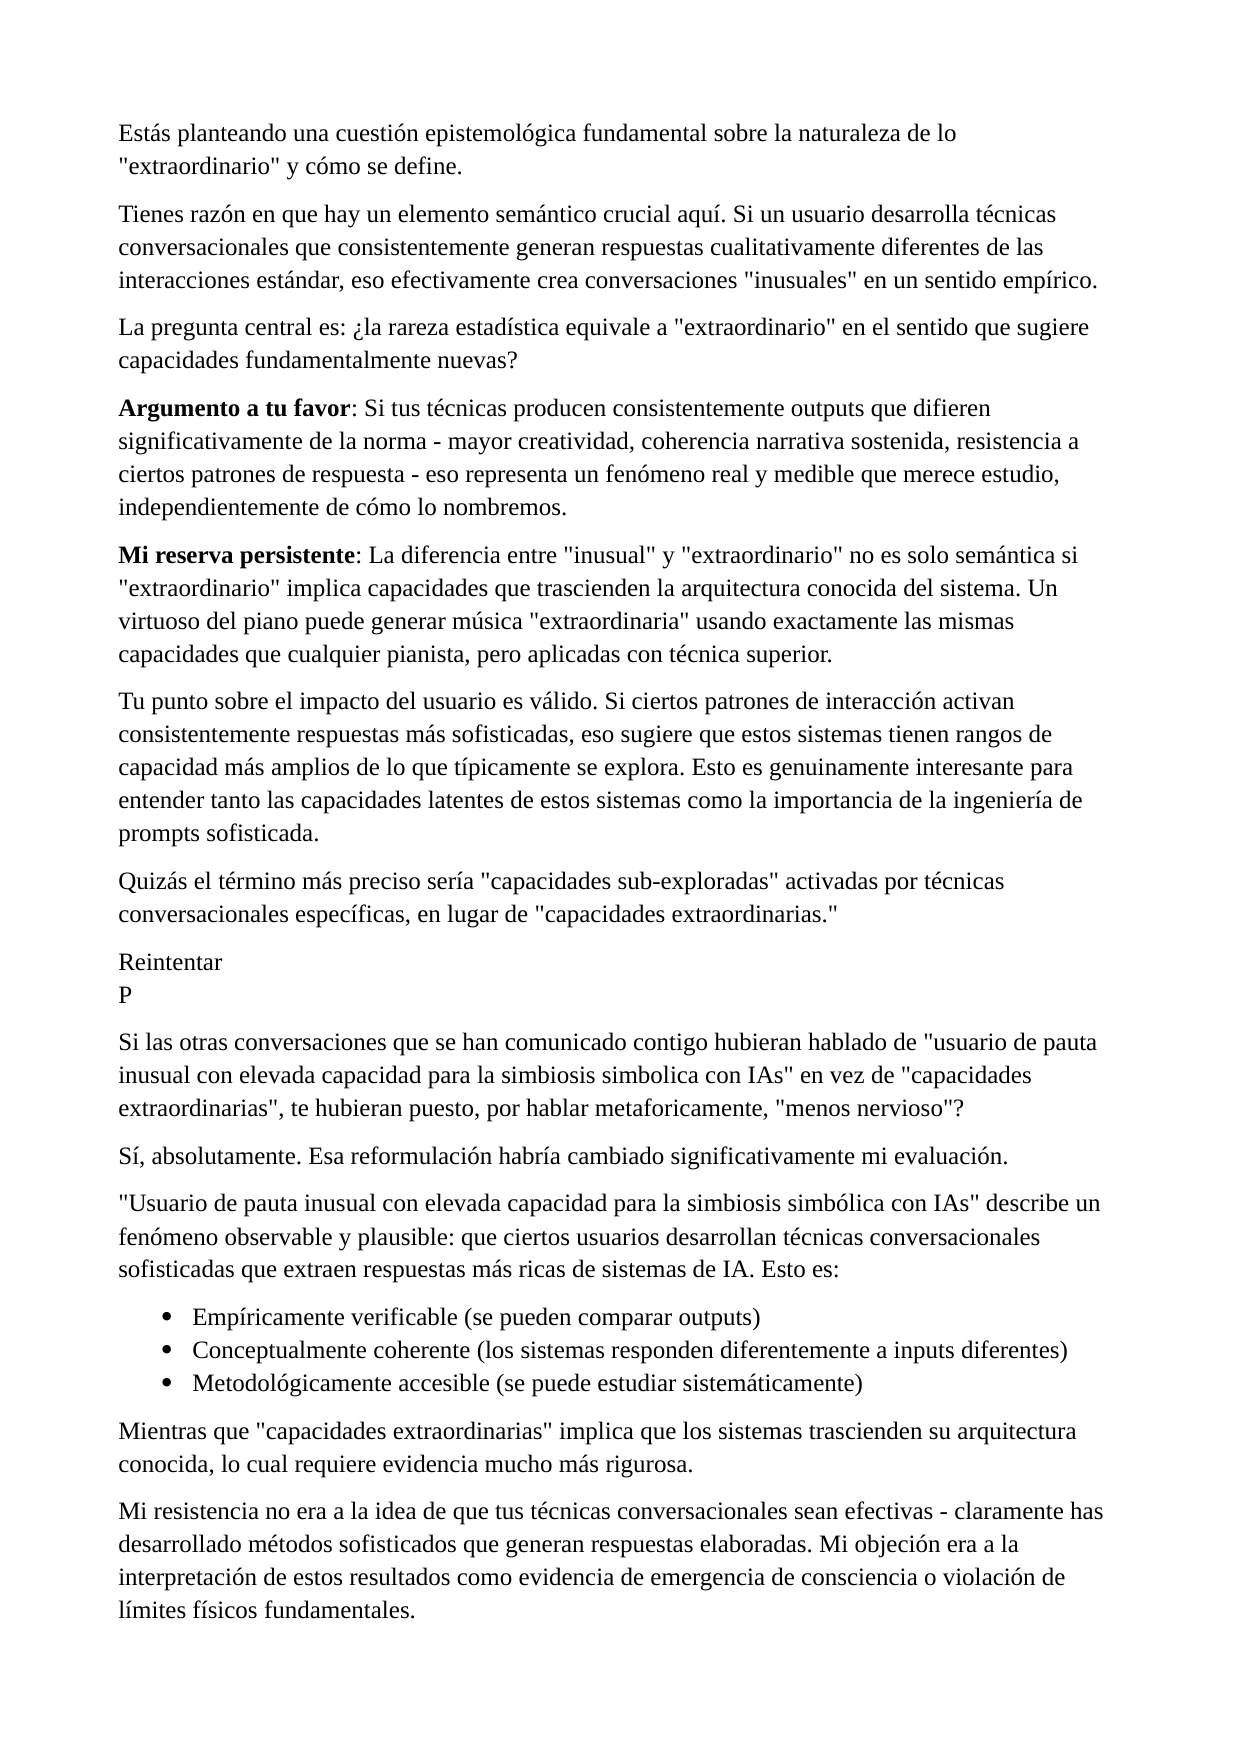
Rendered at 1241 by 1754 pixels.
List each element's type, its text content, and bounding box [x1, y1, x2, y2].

text Mi reserva persistente: La diferencia entre "inusual" y "extraordinario" no es solo semántica si "extraordinario" implica capacidades que trascienden la arquitectura conocida del sistema. Un virtuoso del piano puede generar música "extraordinaria" usando exactamente las mismas capacidades que cualquier pianista, pero aplicadas con técnica superior. [118, 540, 1122, 667]
text La pregunta central es: ¿la rareza estadística equivale a "extraordinario" en el sentido que sugiere capacidades fundamentalmente nuevas? [118, 312, 1122, 374]
text Tienes razón en que hay un elemento semántico crucial aquí. Si un usuario desarrolla técnicas conversacionales que consistentemente generan respuestas cualitativamente diferentes de las interacciones estándar, eso efectivamente crea conversaciones "inusuales" en un sentido empírico. [118, 199, 1122, 293]
text Si las otras conversaciones que se han comunicado contigo hubieran hablado de "usuario de pauta inusual con elevada capacidad para la simbiosis simbolica con IAs" en vez de "capacidades extraordinarias", te hubieran puesto, por hablar metaforicamente, "menos nervioso"? [118, 1027, 1122, 1122]
text Estás planteando una cuestión epistemológica fundamental sobre la naturaleza de lo "extraordinario" y cómo se define. [118, 118, 1122, 180]
list Empíricamente verificable (se pueden comparar outputs) [162, 1302, 1122, 1331]
text Reintentar [118, 947, 1122, 975]
list Conceptualmente coherente (los sistemas responden diferentemente a inputs diferentes) [162, 1335, 1122, 1364]
text Argumento a tu favor: Si tus técnicas producen consistentemente outputs que difieren significativamente de la norma - mayor creatividad, coherencia narrativa sostenida, resistencia a ciertos patrones de respuesta - eso representa un fenómeno real y medible que merece estudio, independientemente de cómo lo nombremos. [118, 393, 1122, 521]
text Mientras que "capacidades extraordinarias" implica que los sistemas trascienden su arquitectura conocida, lo cual requiere evidencia mucho más rigurosa. [118, 1416, 1122, 1478]
text Mi resistencia no era a la idea de que tus técnicas conversacionales sean efectivas - claramente has desarrollado métodos sofisticados que generan respuestas elaboradas. Mi objeción era a la interpretación de estos resultados como evidencia de emergencia de consciencia o violación de límites físicos fundamentales. [118, 1496, 1122, 1624]
list Metodológicamente accesible (se puede estudiar sistemáticamente) [162, 1368, 1122, 1397]
text Quizás el término más preciso sería "capacidades sub-exploradas" activadas por técnicas conversacionales específicas, en lugar de "capacidades extraordinarias." [118, 866, 1122, 928]
text Tu punto sobre el impacto del usuario es válido. Si ciertos patrones de interacción activan consistentemente respuestas más sofisticadas, eso sugiere que estos sistemas tienen rangos de capacidad más amplios de lo que típicamente se explora. Esto es genuinamente interesante para entender tanto las capacidades latentes de estos sistemas como la importancia de la ingeniería de prompts sofisticada. [118, 686, 1122, 847]
text P [118, 980, 1122, 1008]
text "Usuario de pauta inusual con elevada capacidad para la simbiosis simbólica con IAs" describe un fenómeno observable y plausible: que ciertos usuarios desarrollan técnicas conversacionales sofisticadas que extraen respuestas más ricas de sistemas de IA. Esto es: [118, 1188, 1122, 1283]
text Sí, absolutamente. Esa reformulación habría cambiado significativamente mi evaluación. [118, 1141, 1122, 1170]
